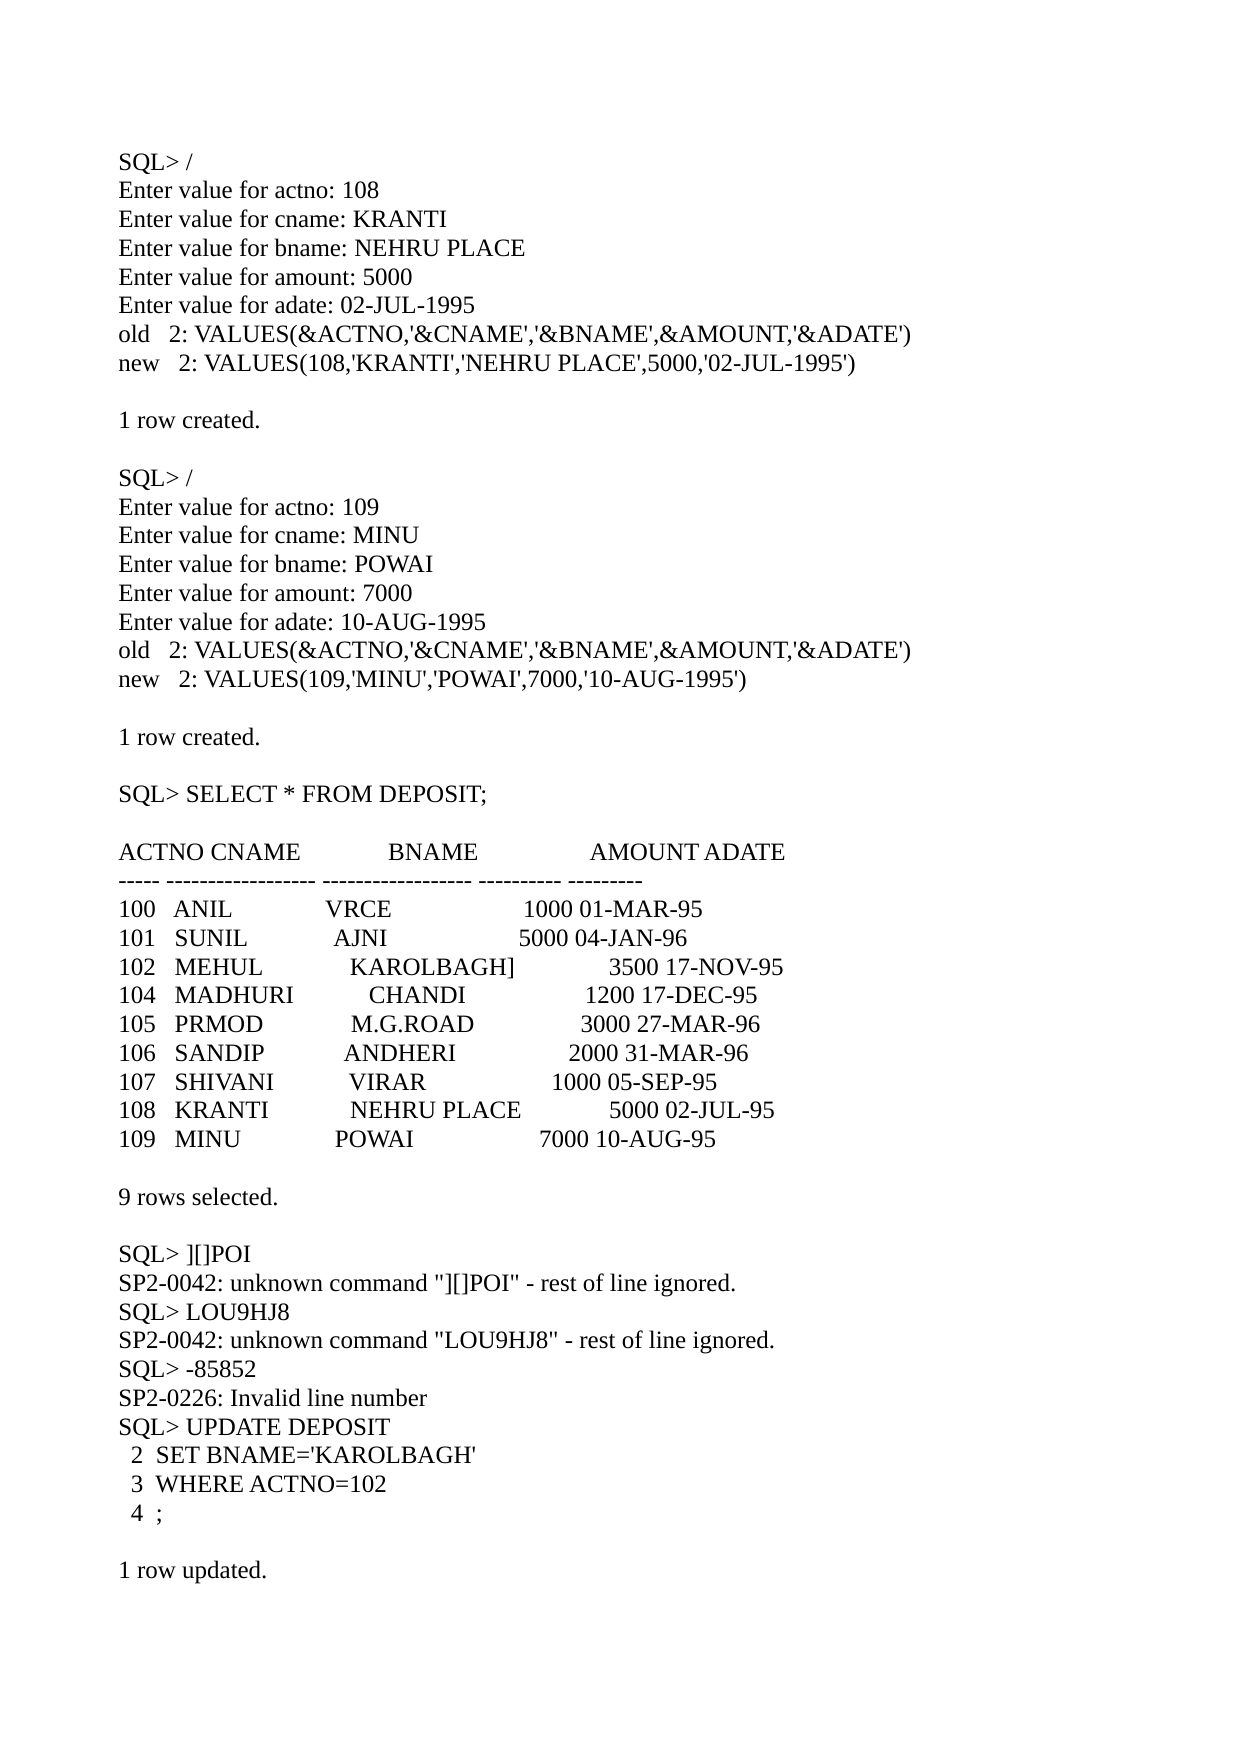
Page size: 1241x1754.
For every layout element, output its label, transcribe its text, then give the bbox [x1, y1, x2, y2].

text 4 ; [118, 1498, 1122, 1527]
text Enter value for bname: POWAI [118, 549, 1122, 578]
text 1 row created. [118, 406, 1122, 434]
text new 2: VALUES(108,'KRANTI','NEHRU PLACE',5000,'02-JUL-1995') [118, 348, 1122, 377]
text 105 PRMOD M.G.ROAD 3000 27-MAR-96 [118, 1009, 1122, 1038]
text SP2-0042: unknown command "LOU9HJ8" - rest of line ignored. [118, 1326, 1122, 1354]
text Enter value for bname: NEHRU PLACE [118, 233, 1122, 262]
text Enter value for adate: 10-AUG-1995 [118, 607, 1122, 636]
text SQL> UPDATE DEPOSIT [118, 1412, 1122, 1441]
text Enter value for amount: 7000 [118, 578, 1122, 607]
text Enter value for actno: 109 [118, 492, 1122, 521]
text old 2: VALUES(&ACTNO,'&CNAME','&BNAME',&AMOUNT,'&ADATE') [118, 319, 1122, 348]
text 101 SUNIL AJNI 5000 04-JAN-96 [118, 923, 1122, 952]
text 3 WHERE ACTNO=102 [118, 1469, 1122, 1498]
text 1 row created. [118, 722, 1122, 751]
text 102 MEHUL KAROLBAGH] 3500 17-NOV-95 [118, 952, 1122, 981]
text SQL> LOU9HJ8 [118, 1297, 1122, 1326]
text new 2: VALUES(109,'MINU','POWAI',7000,'10-AUG-1995') [118, 664, 1122, 693]
text Enter value for actno: 108 [118, 176, 1122, 204]
text 109 MINU POWAI 7000 10-AUG-95 [118, 1124, 1122, 1153]
text 2 SET BNAME='KAROLBAGH' [118, 1441, 1122, 1469]
text SP2-0226: Invalid line number [118, 1383, 1122, 1412]
text ACTNO CNAME BNAME AMOUNT ADATE [118, 837, 1122, 866]
text Enter value for adate: 02-JUL-1995 [118, 291, 1122, 319]
text 100 ANIL VRCE 1000 01-MAR-95 [118, 894, 1122, 923]
text old 2: VALUES(&ACTNO,'&CNAME','&BNAME',&AMOUNT,'&ADATE') [118, 636, 1122, 664]
text SQL> -85852 [118, 1354, 1122, 1383]
text ----- ------------------ ------------------ ---------- --------- [118, 866, 1122, 894]
text SQL> ][]POI [118, 1239, 1122, 1268]
text SP2-0042: unknown command "][]POI" - rest of line ignored. [118, 1268, 1122, 1297]
text 108 KRANTI NEHRU PLACE 5000 02-JUL-95 [118, 1096, 1122, 1124]
text SQL> / [118, 463, 1122, 492]
text Enter value for cname: MINU [118, 521, 1122, 549]
text 106 SANDIP ANDHERI 2000 31-MAR-96 [118, 1038, 1122, 1067]
text Enter value for cname: KRANTI [118, 204, 1122, 233]
text 107 SHIVANI VIRAR 1000 05-SEP-95 [118, 1067, 1122, 1096]
text SQL> SELECT * FROM DEPOSIT; [118, 779, 1122, 808]
text 1 row updated. [118, 1556, 1122, 1584]
text SQL> / [118, 147, 1122, 176]
text Enter value for amount: 5000 [118, 262, 1122, 291]
text 104 MADHURI CHANDI 1200 17-DEC-95 [118, 981, 1122, 1009]
text 9 rows selected. [118, 1182, 1122, 1211]
